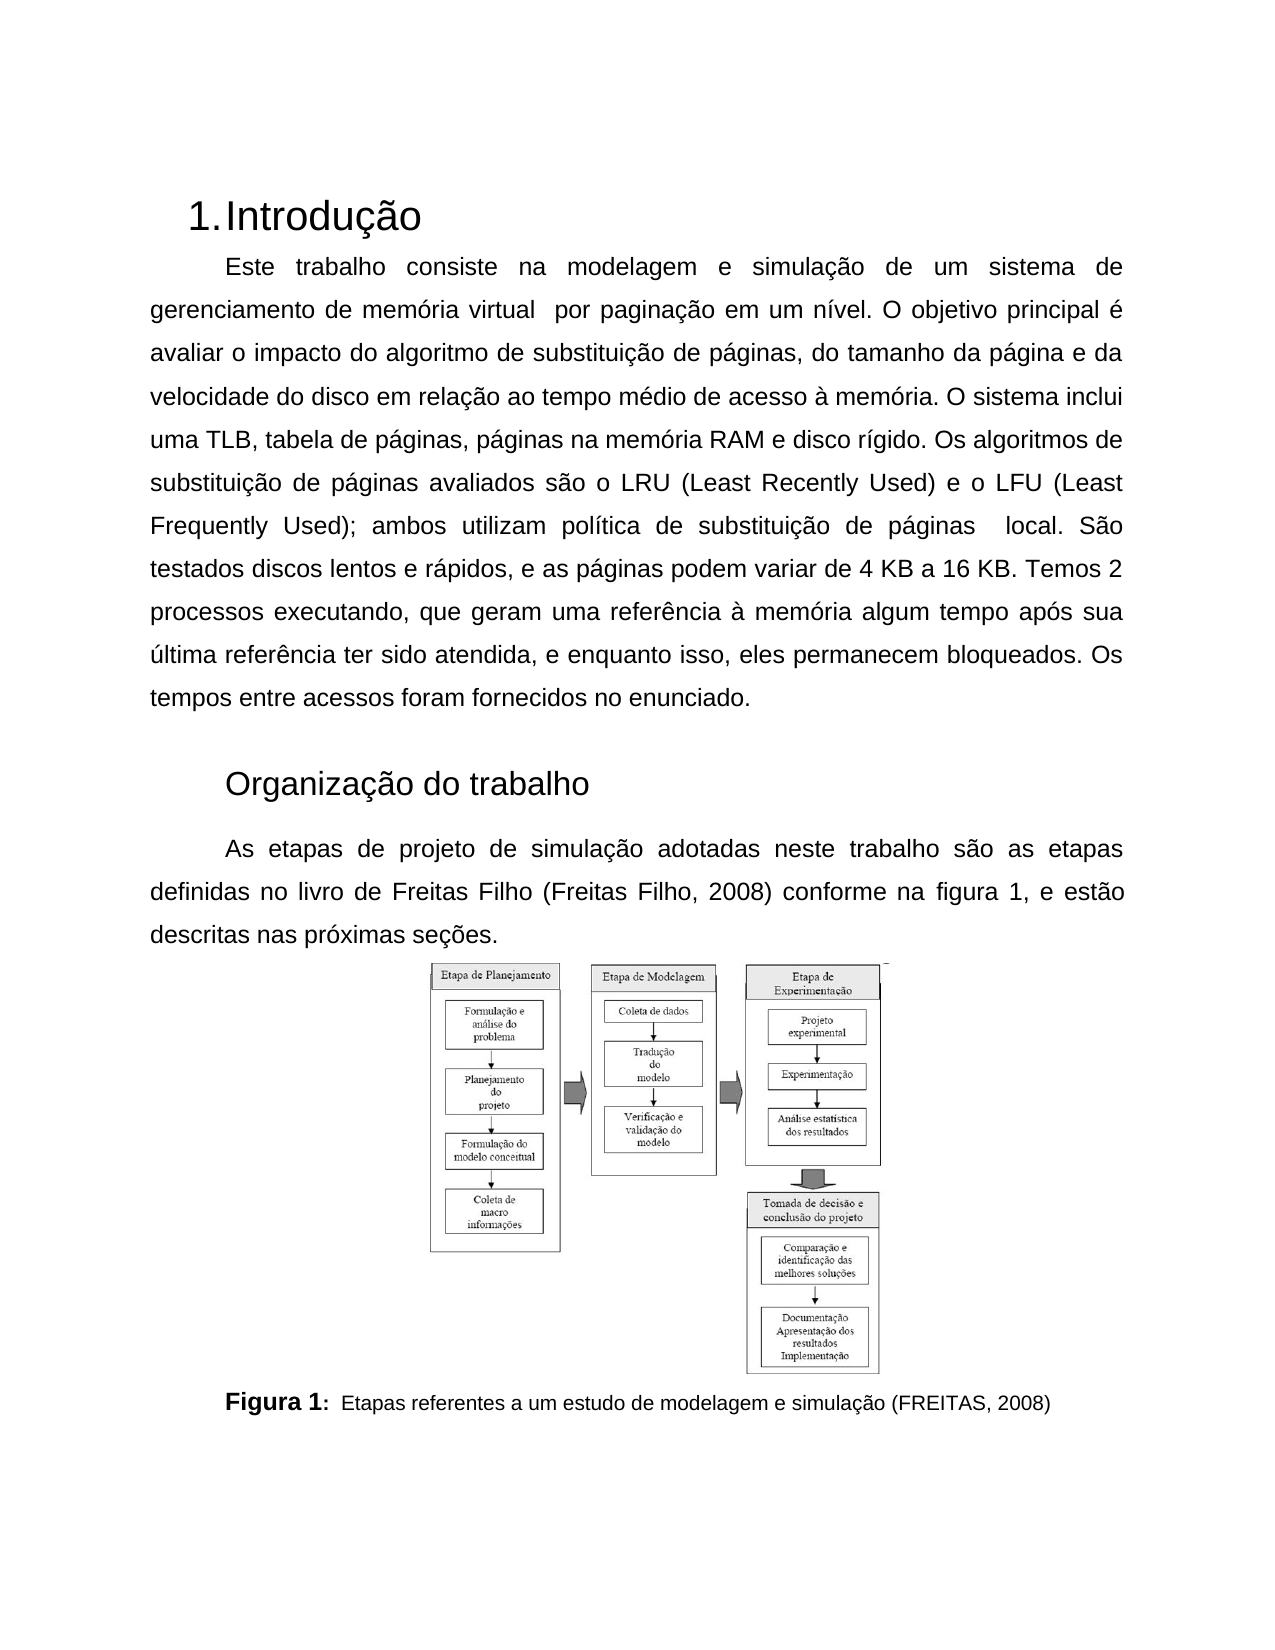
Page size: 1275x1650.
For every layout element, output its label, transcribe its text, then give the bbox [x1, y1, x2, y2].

picture [300, 963, 987, 1374]
text As etapas de projeto de simulação adotadas neste trabalho são as etapas definidas no livro de Freitas Filho (Freitas Filho, 2008) conforme na figura 1, e estão descritas nas próximas seções. [150, 834, 1125, 949]
subtitle Organização do trabalho [150, 764, 1125, 802]
text Figura 1: Etapas referentes a um estudo de modelagem e simulação (FREITAS, 2008) [150, 1387, 1125, 1415]
subtitle Introdução [187, 192, 1125, 239]
text Este trabalho consiste na modelagem e simulação de um sistema de gerenciamento de memória virtual por paginação em um nível. O objetivo principal é avaliar o impacto do algoritmo de substituição de páginas, do tamanho da página e da velocidade do disco em relação ao tempo médio de acesso à memória. O sistema inclui uma TLB, tabela de páginas, páginas na memória RAM e disco rígido. Os algoritmos de substituição de páginas avaliados são o LRU (Least Recently Used) e o LFU (Least Frequently Used); ambos utilizam política de substituição de páginas local. São testados discos lentos e rápidos, e as páginas podem variar de 4 KB a 16 KB. Temos 2 processos executando, que geram uma referência à memória algum tempo após sua última referência ter sido atendida, e enquanto isso, eles permanecem bloqueados. Os tempos entre acessos foram fornecidos no enunciado. [150, 252, 1125, 712]
